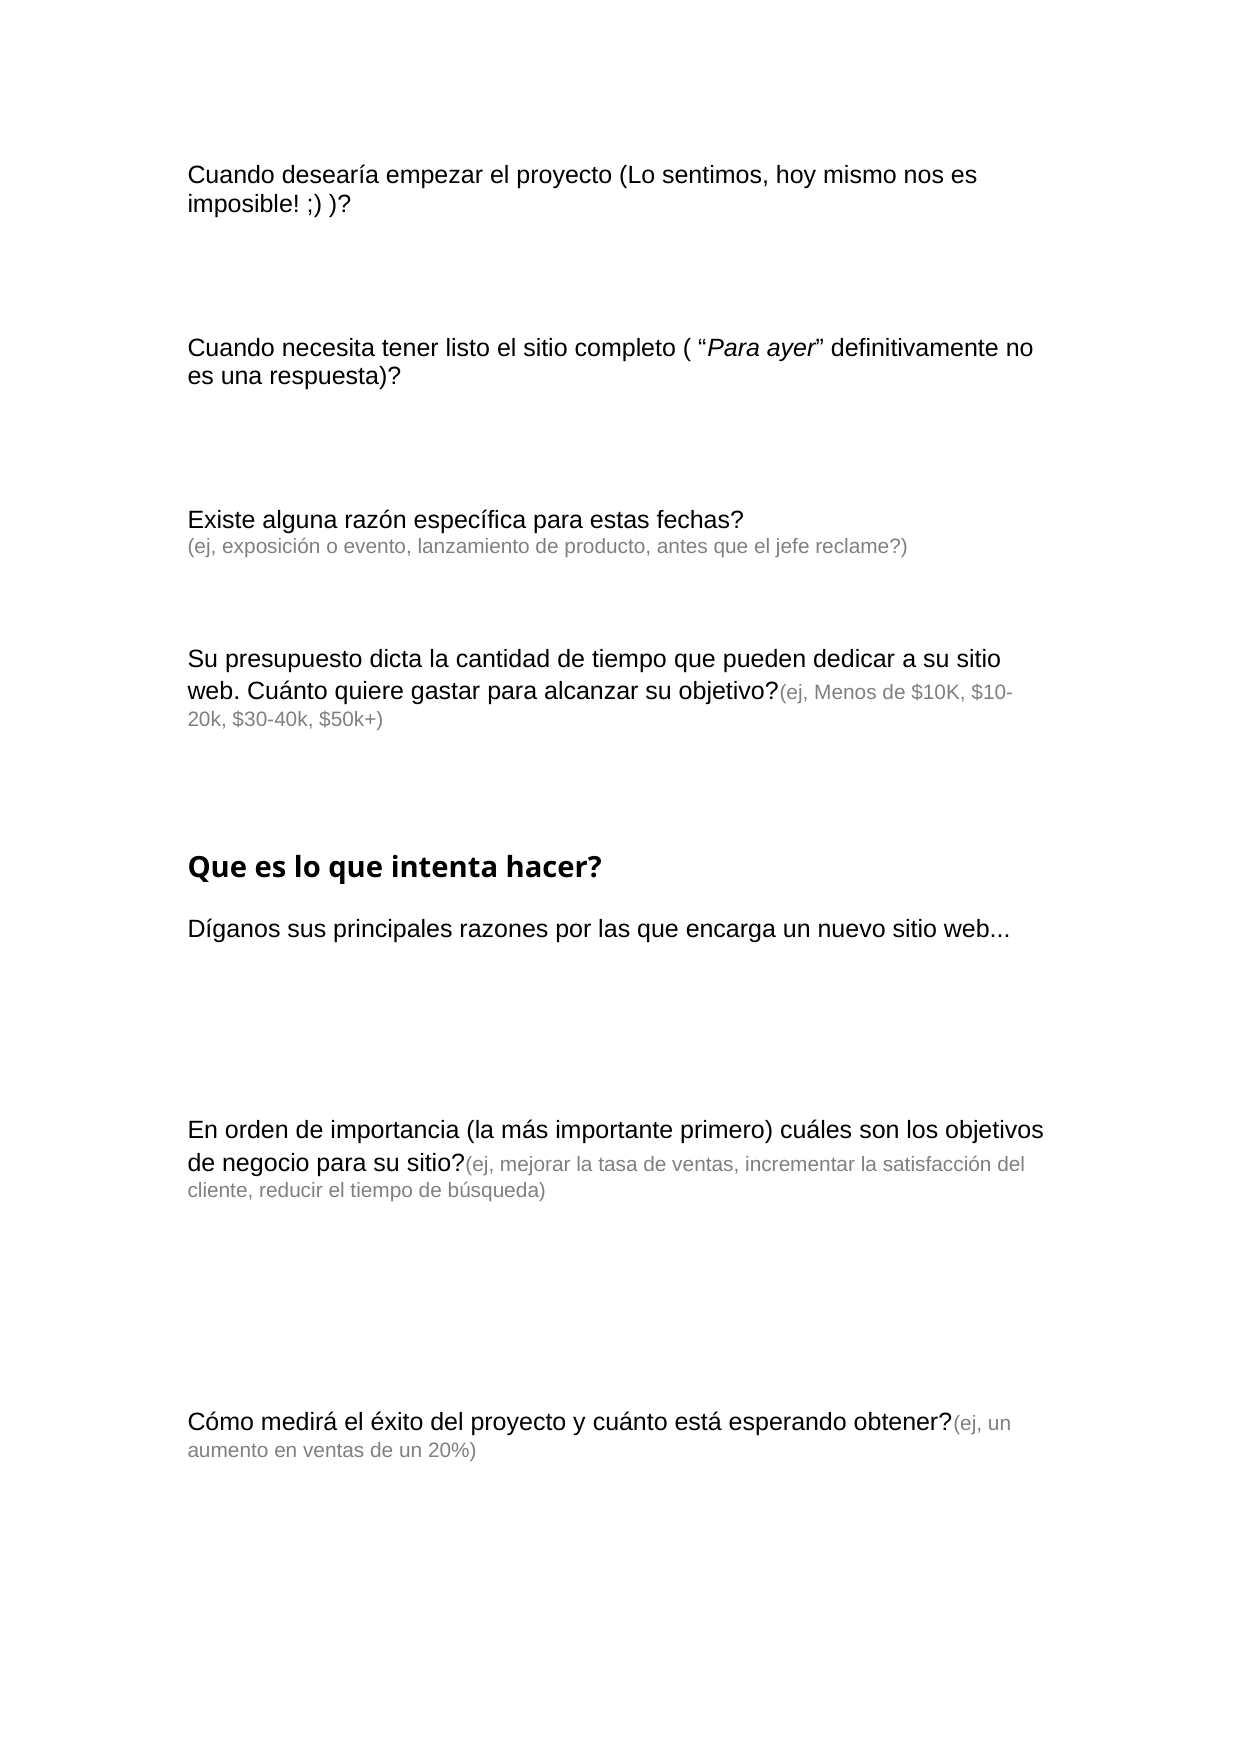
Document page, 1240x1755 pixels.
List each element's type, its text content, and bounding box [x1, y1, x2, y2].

text Cómo medirá el éxito del proyecto y cuánto está esperando obtener? (ej, un aumento en ventas de un 20%) [187, 1403, 1052, 1462]
text (ej, exposición o evento, lanzamiento de producto, antes que el jefe reclame?) [187, 534, 1052, 558]
text Su presupuesto dicta la cantidad de tiempo que pueden dedicar a su sitio web. Cuánto quiere gastar para alcanzar su objetivo? (ej, Menos de $10K, $10-20k, $30-40k, $50k+) [187, 644, 1052, 731]
text Cuando necesita tener listo el sitio completo ( “Para ayer” definitivamente no es una respuesta)? [187, 333, 1052, 390]
text Existe alguna razón específica para estas fechas? [187, 505, 1052, 534]
text Díganos sus principales razones por las que encarga un nuevo sitio web... [187, 914, 1052, 943]
text En orden de importancia (la más importante primero) cuáles son los objetivos de negocio para su sitio? (ej, mejorar la tasa de ventas, incrementar la satisfacción del cliente, reducir el tiempo de búsqueda) [187, 1116, 1052, 1202]
text Que es lo que intenta hacer? [187, 846, 1052, 886]
text Cuando desearía empezar el proyecto (Lo sentimos, hoy mismo nos es imposible! ;) )? [187, 160, 1052, 218]
